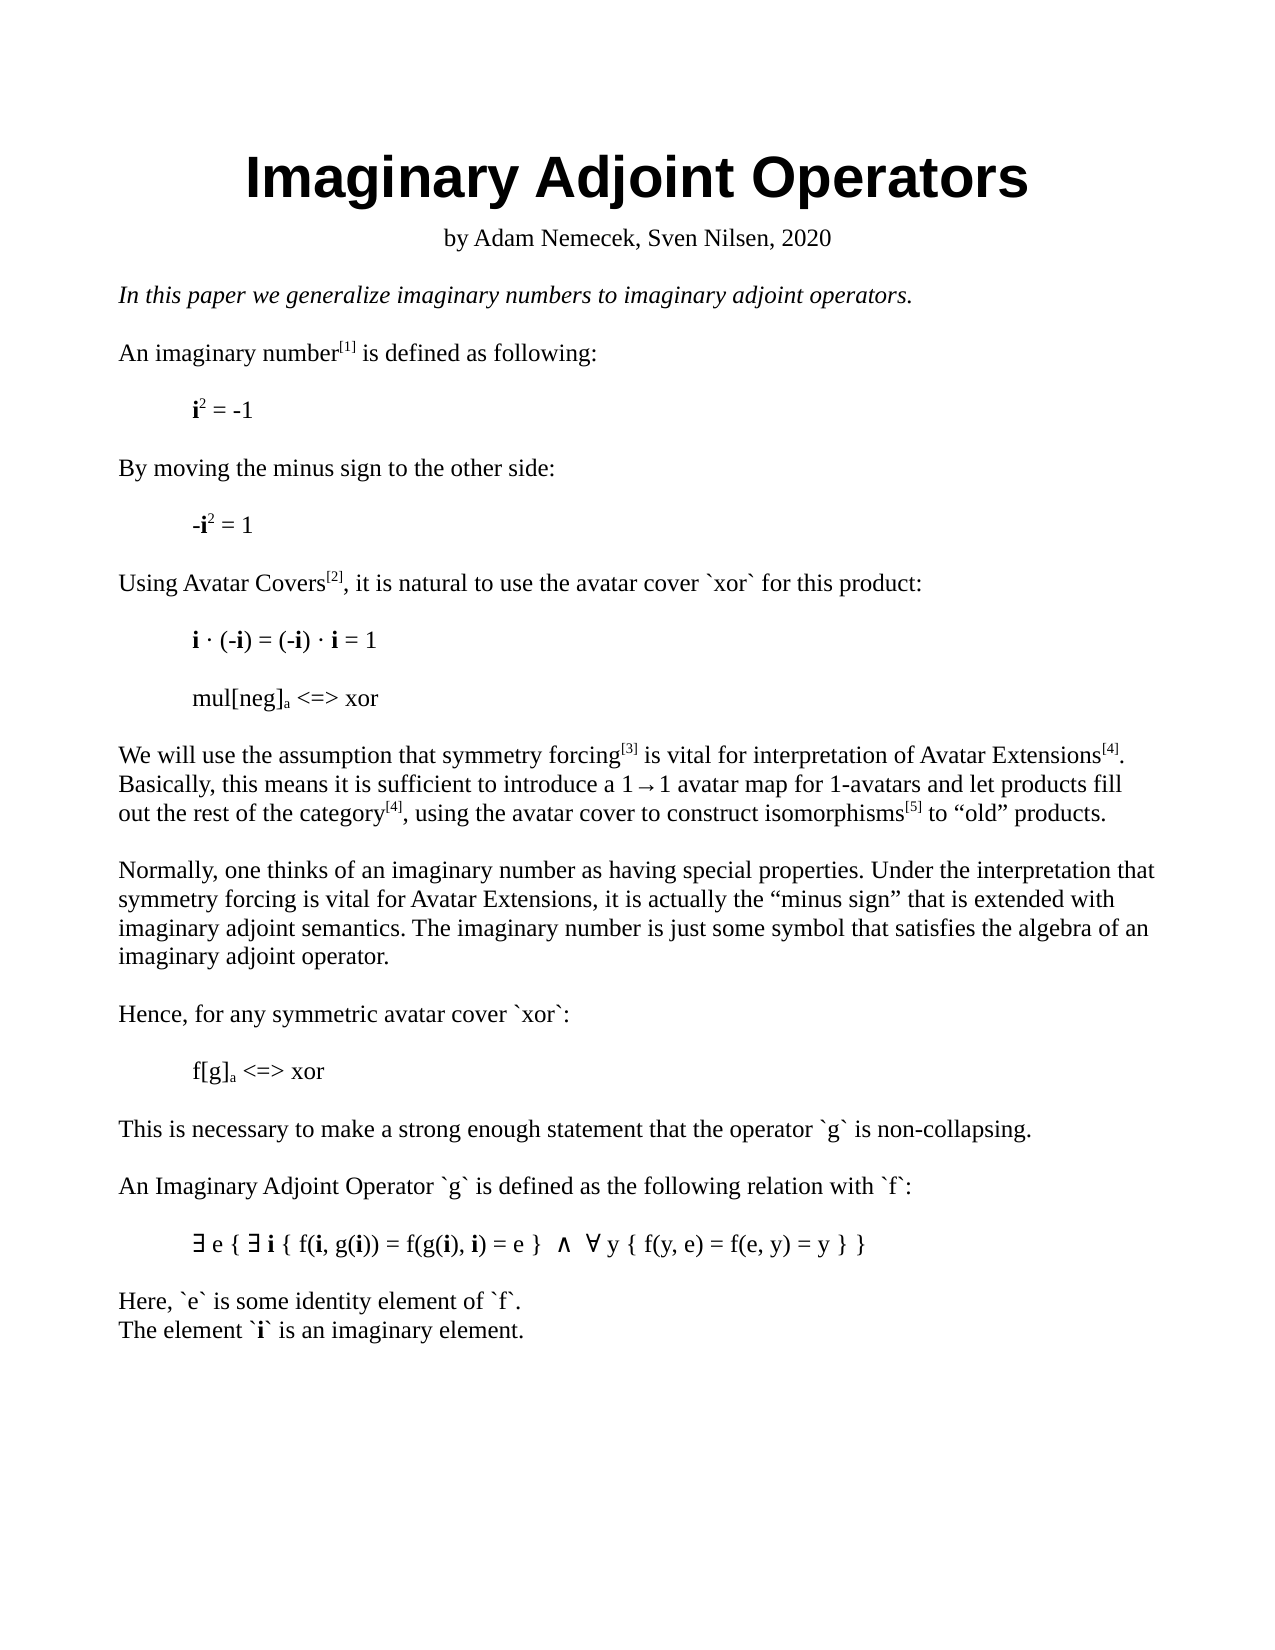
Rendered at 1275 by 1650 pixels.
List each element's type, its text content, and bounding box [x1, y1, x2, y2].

text An imaginary number[1] is defined as following: [118, 338, 1157, 366]
text by Adam Nemecek, Sven Nilsen, 2020 [118, 223, 1157, 251]
text In this paper we generalize imaginary numbers to imaginary adjoint operators. [118, 280, 1157, 309]
text i2 = -1 [118, 395, 1157, 424]
text Using Avatar Covers[2], it is natural to use the avatar cover `xor` for this product: [118, 568, 1157, 596]
text Normally, one thinks of an imaginary number as having special properties. Under the interpretation that symmetry forcing is vital for Avatar Extensions, it is actually the “minus sign” that is extended with imaginary adjoint semantics. The imaginary number is just some symbol that satisfies the algebra of an imaginary adjoint operator. [118, 855, 1157, 970]
text By moving the minus sign to the other side: [118, 453, 1157, 481]
text Basically, this means it is sufficient to introduce a 1→1 avatar map for 1-avatars and let products fill out the rest of the category[4], using the avatar cover to construct isomorphisms[5] to “old” products. [118, 769, 1157, 826]
text An Imaginary Adjoint Operator `g` is defined as the following relation with `f`: [118, 1171, 1157, 1200]
title Imaginary Adjoint Operators [118, 143, 1157, 210]
text i · (-i) = (-i) · i = 1 [118, 625, 1157, 654]
text f[g]a <=> xor [118, 1056, 1157, 1085]
text ∃ e { ∃ i { f(i, g(i)) = f(g(i), i) = e } ∧ ∀ y { f(y, e) = f(e, y) = y } } [118, 1229, 1157, 1258]
text -i2 = 1 [118, 510, 1157, 539]
text This is necessary to make a strong enough statement that the operator `g` is non-collapsing. [118, 1114, 1157, 1143]
text Hence, for any symmetric avatar cover `xor`: [118, 999, 1157, 1028]
text mul[neg]a <=> xor [118, 683, 1157, 711]
text We will use the assumption that symmetry forcing[3] is vital for interpretation of Avatar Extensions[4]. [118, 740, 1157, 769]
text Here, `e` is some identity element of `f`. The element `i` is an imaginary element. [118, 1286, 1157, 1344]
